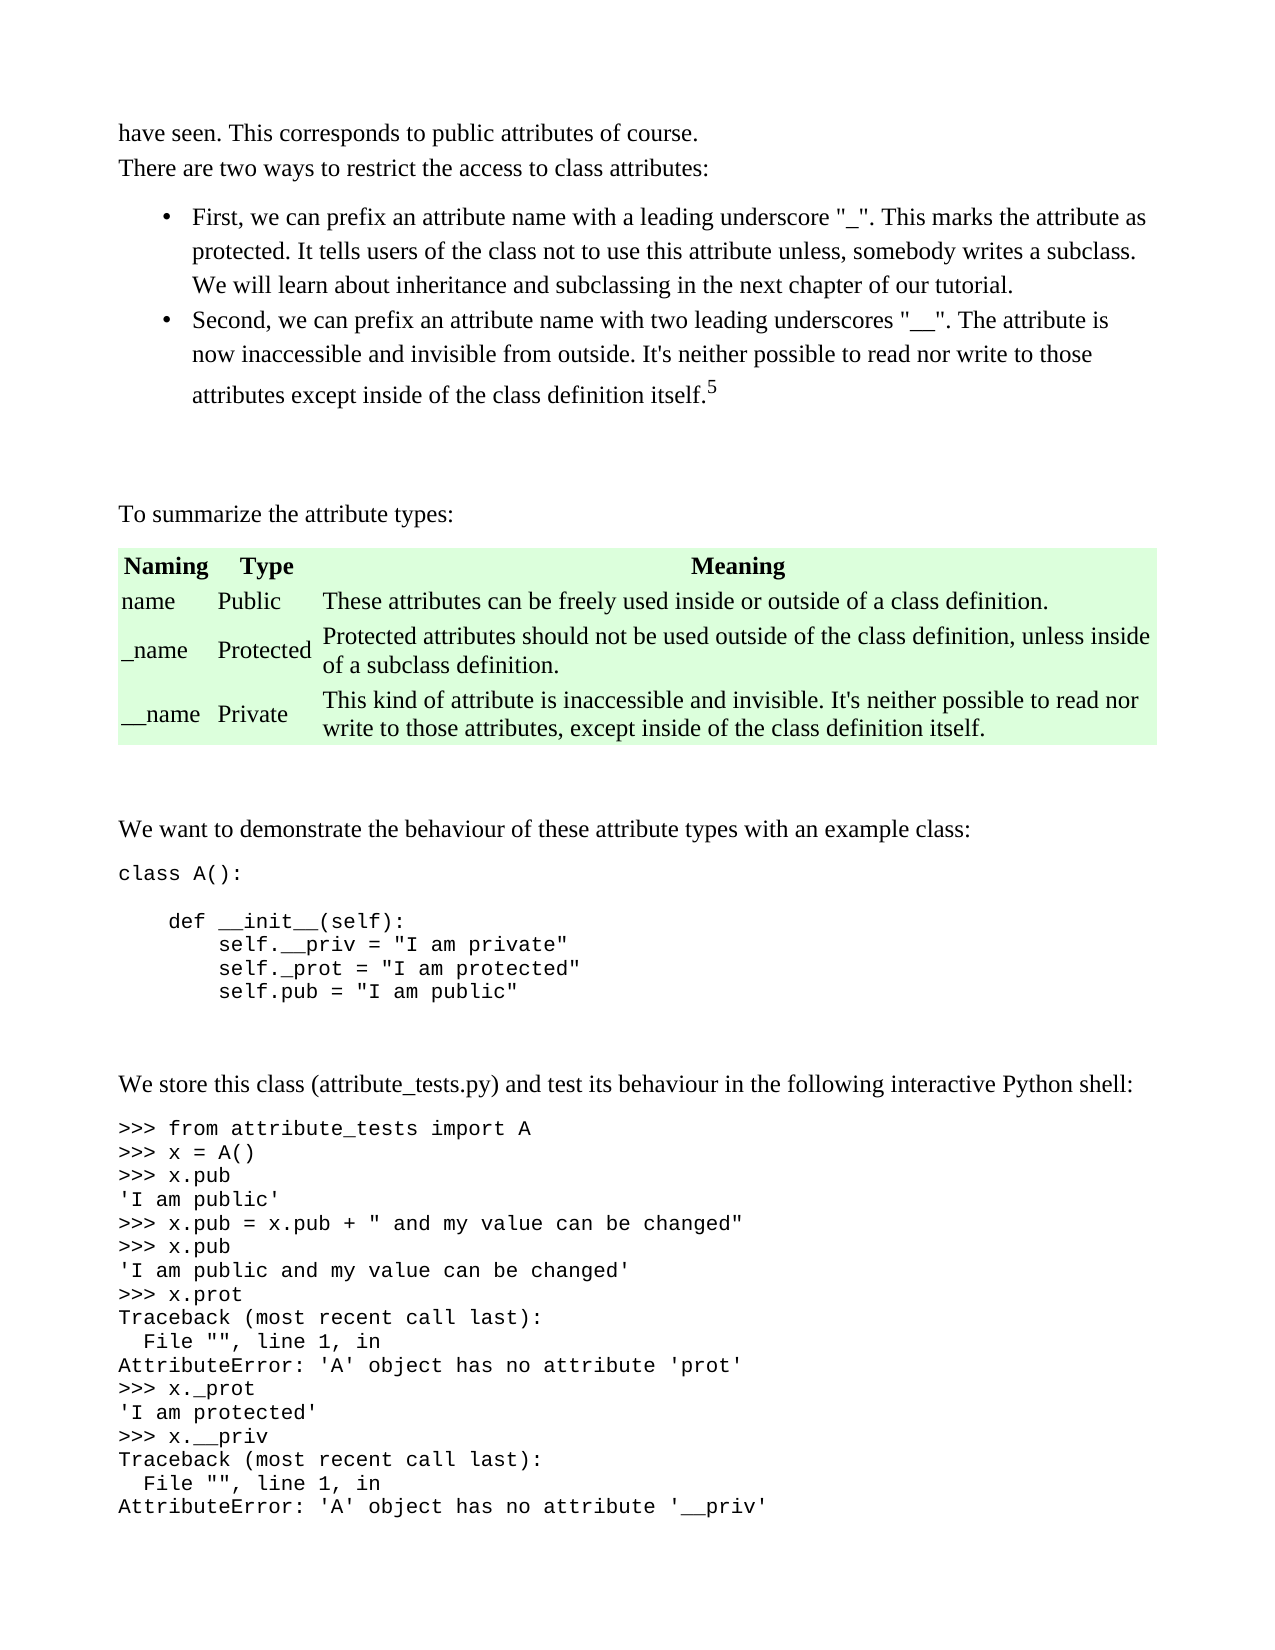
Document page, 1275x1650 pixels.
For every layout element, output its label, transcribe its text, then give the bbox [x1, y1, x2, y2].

table_cell These attributes can be freely used inside or outside of a class definition. [319, 583, 1157, 618]
text File "", line 1, in [118, 1331, 1157, 1355]
text >>> x = A() [118, 1142, 1157, 1166]
text >>> x.pub = x.pub + " and my value can be changed" [118, 1213, 1157, 1236]
text >>> x._prot [118, 1378, 1157, 1402]
table_cell _name [118, 618, 214, 682]
text def __init__(self): [118, 911, 1157, 934]
table_cell Public [214, 583, 319, 618]
text >>> from attribute_tests import A [118, 1118, 1157, 1142]
table_cell name [118, 583, 214, 618]
text have seen. This corresponds to public attributes of course. There are two ways to restrict the access to class attributes: [118, 118, 1157, 181]
text We store this class (attribute_tests.py) and test its behaviour in the following interactive Python shell: [118, 1035, 1157, 1098]
text AttributeError: 'A' object has no attribute 'prot' [118, 1355, 1157, 1378]
table_cell Protected [214, 618, 319, 682]
table_cell __name [118, 682, 214, 745]
text File "", line 1, in [118, 1473, 1157, 1497]
text Traceback (most recent call last): [118, 1307, 1157, 1331]
list Second, we can prefix an attribute name with two leading underscores "__". The attribute is now inaccessible and invisible from outside. It's neither possible to read nor write to those attributes except inside of the class definition itself.5 [162, 305, 1157, 408]
table_header Type [214, 548, 319, 583]
text 'I am public and my value can be changed' [118, 1260, 1157, 1284]
text self.__priv = "I am private" [118, 934, 1157, 958]
table_header Meaning [319, 548, 1157, 583]
table_header Naming [118, 548, 214, 583]
text >>> x.prot [118, 1284, 1157, 1307]
text >>> x.__priv [118, 1426, 1157, 1449]
text Traceback (most recent call last): [118, 1449, 1157, 1473]
table_cell This kind of attribute is inaccessible and invisible. It's neither possible to read nor write to those attributes, except inside of the class definition itself. [319, 682, 1157, 745]
text self.pub = "I am public" [118, 982, 1157, 1005]
table_cell Private [214, 682, 319, 745]
text class A(): [118, 863, 1157, 887]
table_cell Protected attributes should not be used outside of the class definition, unless inside of a subclass definition. [319, 618, 1157, 682]
text >>> x.pub [118, 1166, 1157, 1189]
text We want to demonstrate the behaviour of these attribute types with an example class: [118, 745, 1157, 843]
list First, we can prefix an attribute name with a leading underscore "_". This marks the attribute as protected. It tells users of the class not to use this attribute unless, somebody writes a subclass. We will learn about inheritance and subclassing in the next chapter of our tutorial. [162, 202, 1157, 299]
text AttributeError: 'A' object has no attribute '__priv' [118, 1497, 1157, 1520]
text >>> x.pub [118, 1236, 1157, 1260]
text self._prot = "I am protected" [118, 958, 1157, 982]
text 'I am public' [118, 1189, 1157, 1213]
text To summarize the attribute types: [118, 430, 1157, 527]
text 'I am protected' [118, 1402, 1157, 1426]
